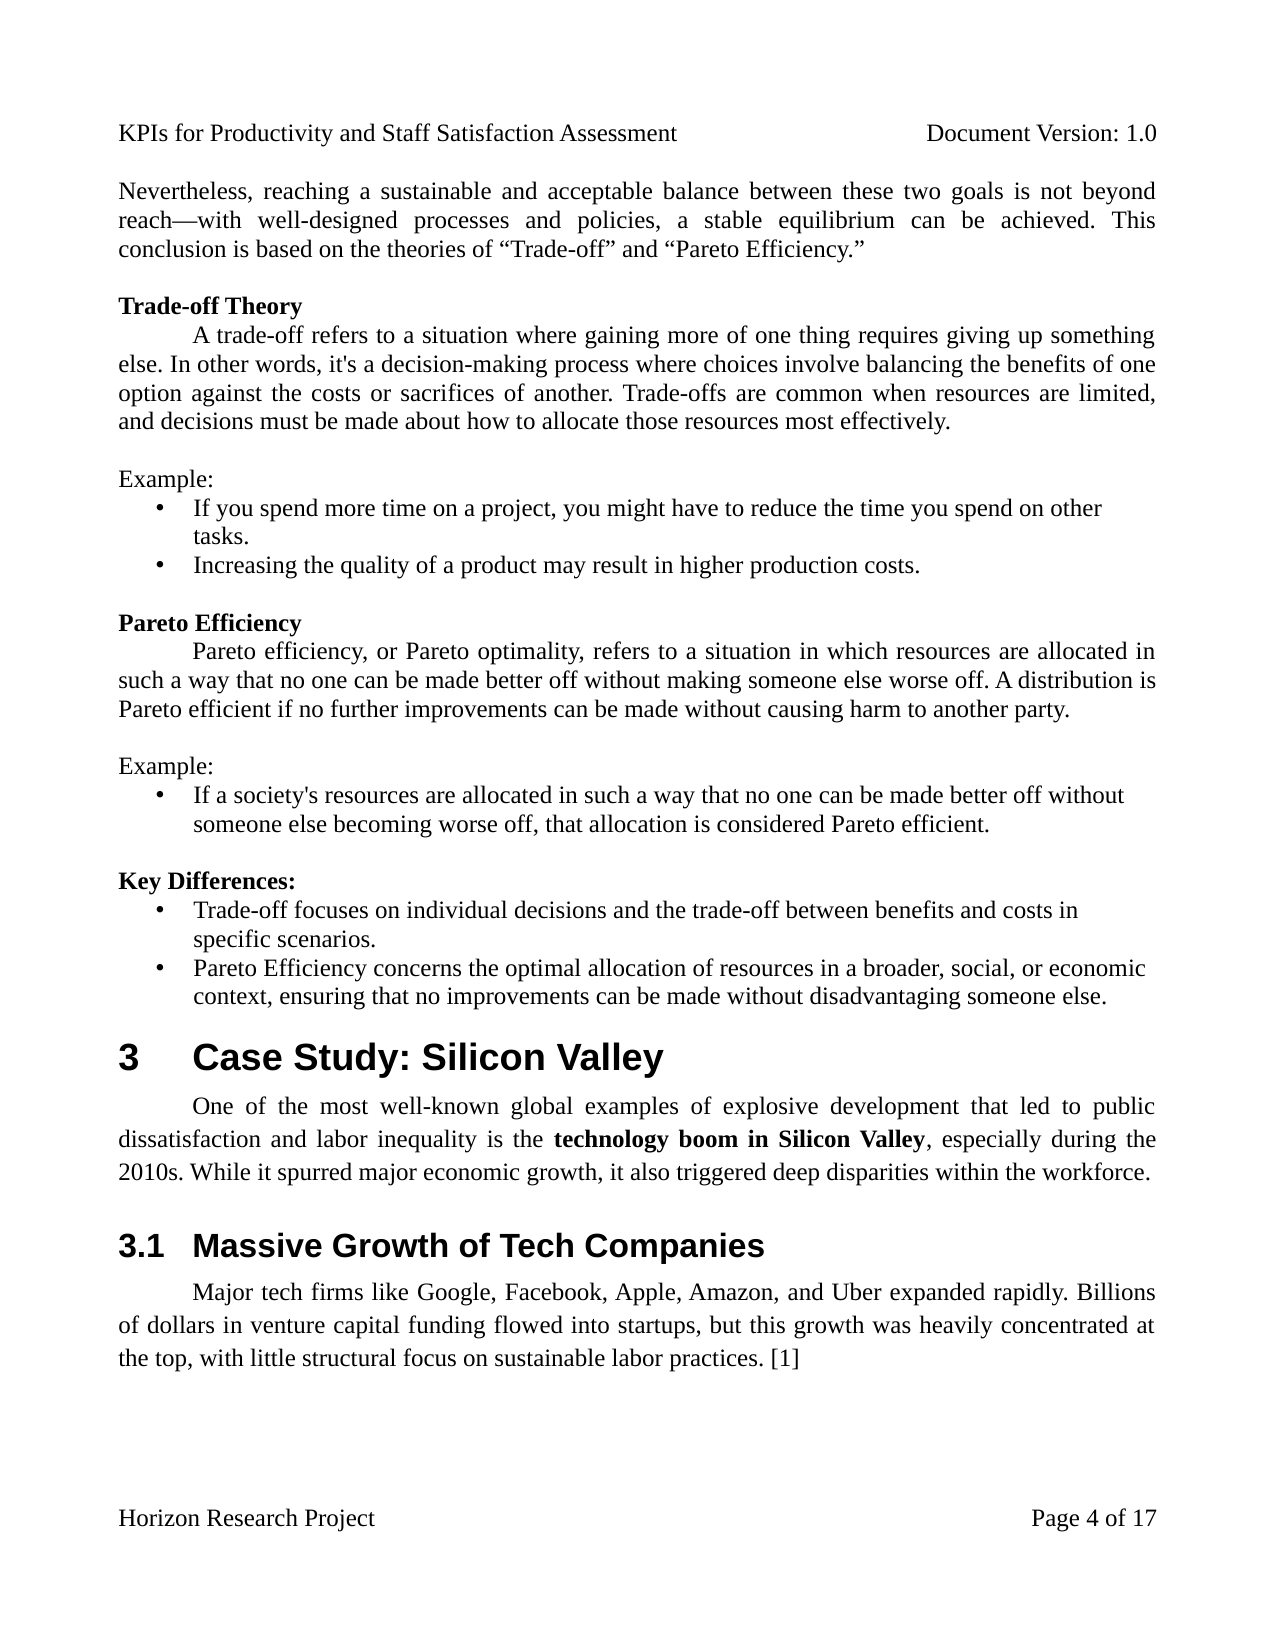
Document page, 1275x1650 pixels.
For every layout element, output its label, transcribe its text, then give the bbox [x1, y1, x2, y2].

text Nevertheless, reaching a sustainable and acceptable balance between these two goals is not beyond reach—with well-designed processes and policies, a stable equilibrium can be achieved. This conclusion is based on the theories of “Trade-off” and “Pareto Efficiency.” [118, 176, 1157, 263]
text One of the most well-known global examples of explosive development that led to public dissatisfaction and labor inequality is the technology boom in Silicon Valley, especially during the 2010s. While it spurred major economic growth, it also triggered deep disparities within the workforce. [118, 1091, 1157, 1186]
list If a society's resources are allocated in such a way that no one can be made better off without someone else becoming worse off, that allocation is considered Pareto efficient. [156, 780, 1157, 838]
subtitle Massive Growth of Tech Companies [118, 1226, 1157, 1264]
subtitle Case Study: Silicon Valley [118, 1035, 1157, 1079]
list Trade-off focuses on individual decisions and the trade-off between benefits and costs in specific scenarios. [156, 895, 1157, 953]
text Pareto Efficiency [118, 608, 1157, 636]
list Increasing the quality of a product may result in higher production costs. [156, 550, 1157, 579]
list If you spend more time on a project, you might have to reduce the time you spend on other tasks. [156, 493, 1157, 550]
text Major tech firms like Google, Facebook, Apple, Amazon, and Uber expanded rapidly. Billions of dollars in venture capital funding flowed into startups, but this growth was heavily concentrated at the top, with little structural focus on sustainable labor practices. [1] [118, 1277, 1157, 1372]
text A trade-off refers to a situation where gaining more of one thing requires giving up something else. In other words, it's a decision-making process where choices involve balancing the benefits of one option against the costs or sacrifices of another. Trade-offs are common when resources are limited, and decisions must be made about how to allocate those resources most effectively. [118, 320, 1157, 435]
text Example: [118, 751, 1157, 780]
list Pareto Efficiency concerns the optimal allocation of resources in a broader, social, or economic context, ensuring that no improvements can be made without disadvantaging someone else. [156, 953, 1157, 1010]
text Trade-off Theory [118, 291, 1157, 320]
text Example: [118, 464, 1157, 493]
text Key Differences: [118, 866, 1157, 895]
text Pareto efficiency, or Pareto optimality, refers to a situation in which resources are allocated in such a way that no one can be made better off without making someone else worse off. A distribution is Pareto efficient if no further improvements can be made without causing harm to another party. [118, 636, 1157, 723]
